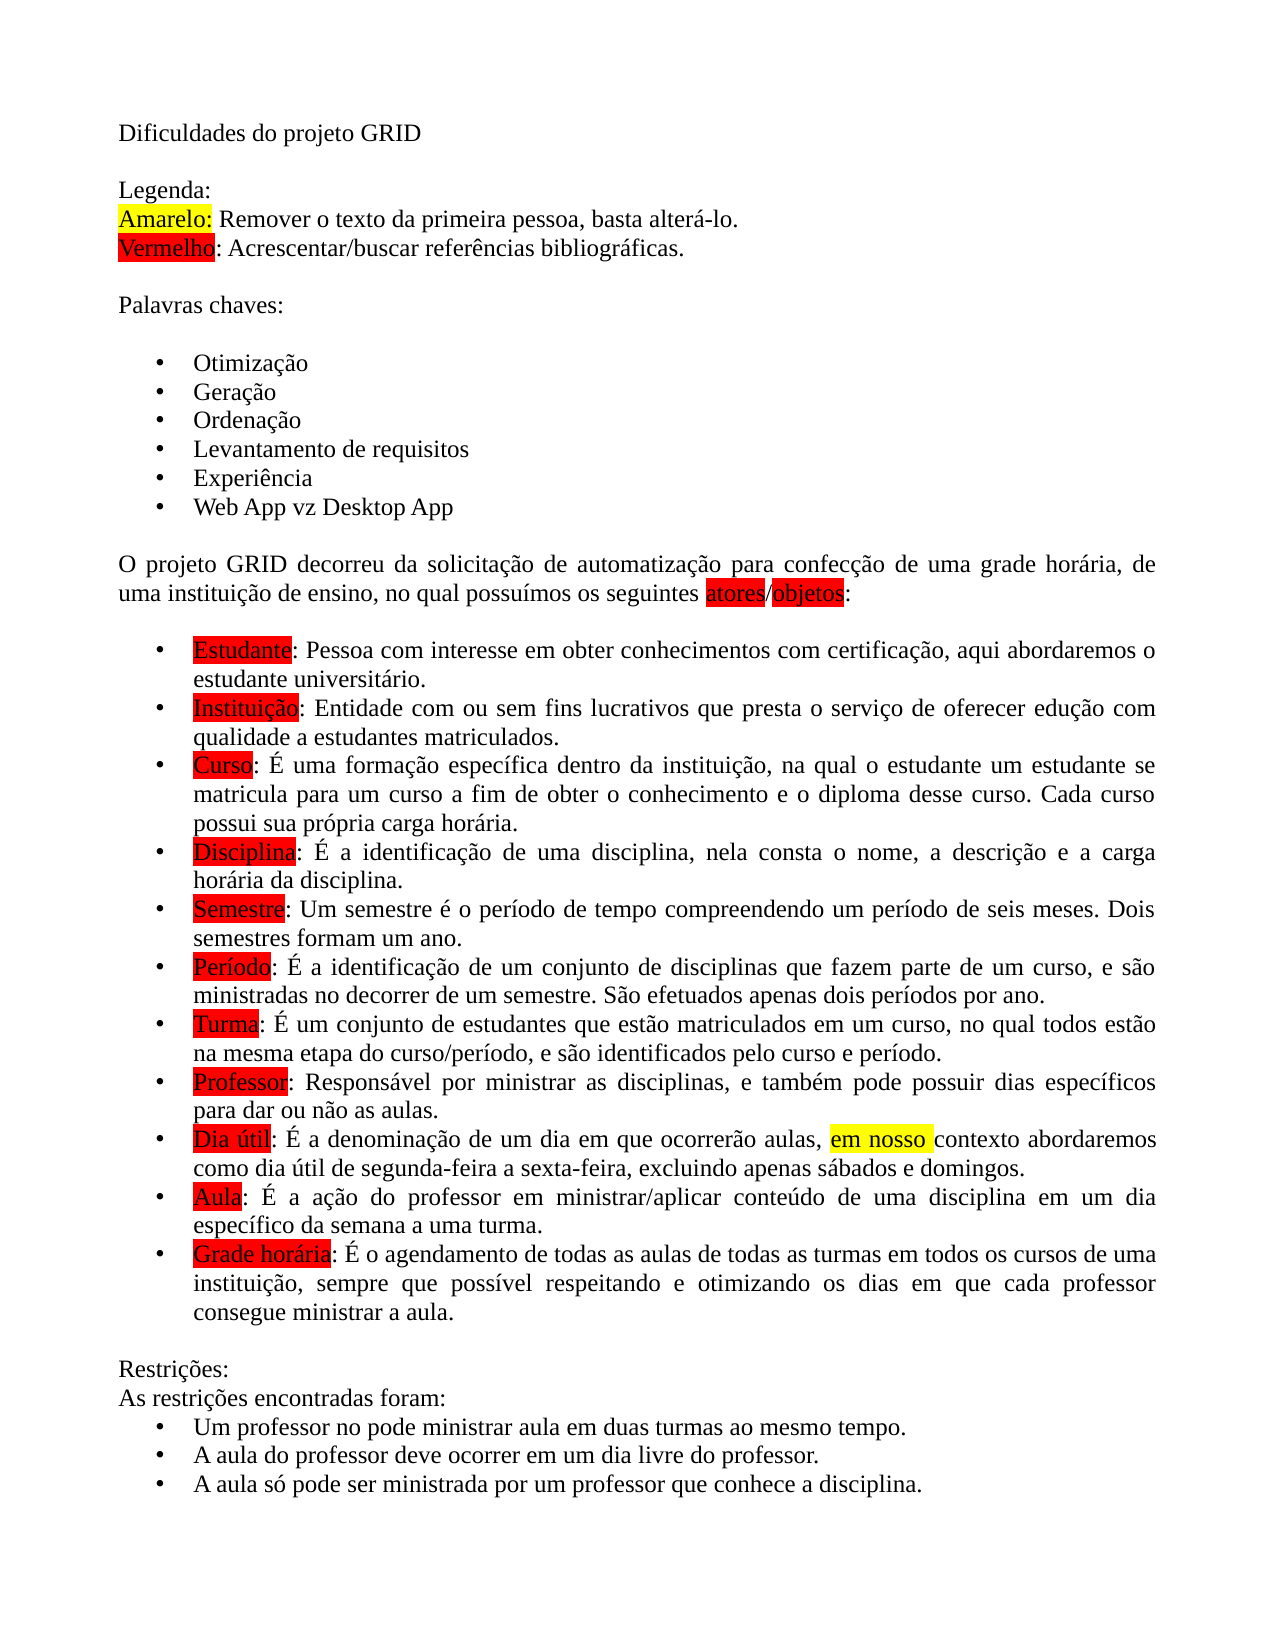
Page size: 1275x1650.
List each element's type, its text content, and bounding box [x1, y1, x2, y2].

list Um professor no pode ministrar aula em duas turmas ao mesmo tempo. [156, 1412, 1157, 1441]
list Curso: É uma formação específica dentro da instituição, na qual o estudante um estudante se matricula para um curso a fim de obter o conhecimento e o diploma desse curso. Cada curso possui sua própria carga horária. [156, 751, 1157, 837]
list Turma: É um conjunto de estudantes que estão matriculados em um curso, no qual todos estão na mesma etapa do curso/período, e são identificados pelo curso e período. [156, 1009, 1157, 1067]
list Otimização [156, 348, 1157, 377]
list Levantamento de requisitos [156, 434, 1157, 463]
text Vermelho: Acrescentar/buscar referências bibliográficas. [118, 233, 1157, 262]
list Período: É a identificação de um conjunto de disciplinas que fazem parte de um curso, e são ministradas no decorrer de um semestre. São efetuados apenas dois períodos por ano. [156, 952, 1157, 1009]
list Geração [156, 377, 1157, 406]
text As restrições encontradas foram: [118, 1383, 1157, 1412]
list Web App vz Desktop App [156, 492, 1157, 521]
list Experiência [156, 463, 1157, 492]
list Aula: É a ação do professor em ministrar/aplicar conteúdo de uma disciplina em um dia específico da semana a uma turma. [156, 1182, 1157, 1239]
text Dificuldades do projeto GRID [118, 118, 1157, 147]
list Disciplina: É a identificação de uma disciplina, nela consta o nome, a descrição e a carga horária da disciplina. [156, 837, 1157, 894]
list Estudante: Pessoa com interesse em obter conhecimentos com certificação, aqui abordaremos o estudante universitário. [156, 636, 1157, 693]
text Legenda: [118, 176, 1157, 204]
text Restrições: [118, 1354, 1157, 1383]
list Professor: Responsável por ministrar as disciplinas, e também pode possuir dias específicos para dar ou não as aulas. [156, 1067, 1157, 1124]
text Palavras chaves: [118, 291, 1157, 319]
list A aula só pode ser ministrada por um professor que conhece a disciplina. [156, 1469, 1157, 1498]
list A aula do professor deve ocorrer em um dia livre do professor. [156, 1441, 1157, 1469]
list Ordenação [156, 406, 1157, 434]
list Dia útil: É a denominação de um dia em que ocorrerão aulas, em nosso contexto abordaremos como dia útil de segunda-feira a sexta-feira, excluindo apenas sábados e domingos. [156, 1124, 1157, 1182]
list Instituição: Entidade com ou sem fins lucrativos que presta o serviço de oferecer edução com qualidade a estudantes matriculados. [156, 693, 1157, 751]
text Amarelo: Remover o texto da primeira pessoa, basta alterá-lo. [118, 204, 1157, 233]
text O projeto GRID decorreu da solicitação de automatização para confecção de uma grade horária, de uma instituição de ensino, no qual possuímos os seguintes atores/objetos: [118, 549, 1157, 607]
list Semestre: Um semestre é o período de tempo compreendendo um período de seis meses. Dois semestres formam um ano. [156, 894, 1157, 952]
list Grade horária: É o agendamento de todas as aulas de todas as turmas em todos os cursos de uma instituição, sempre que possível respeitando e otimizando os dias em que cada professor consegue ministrar a aula. [156, 1239, 1157, 1326]
